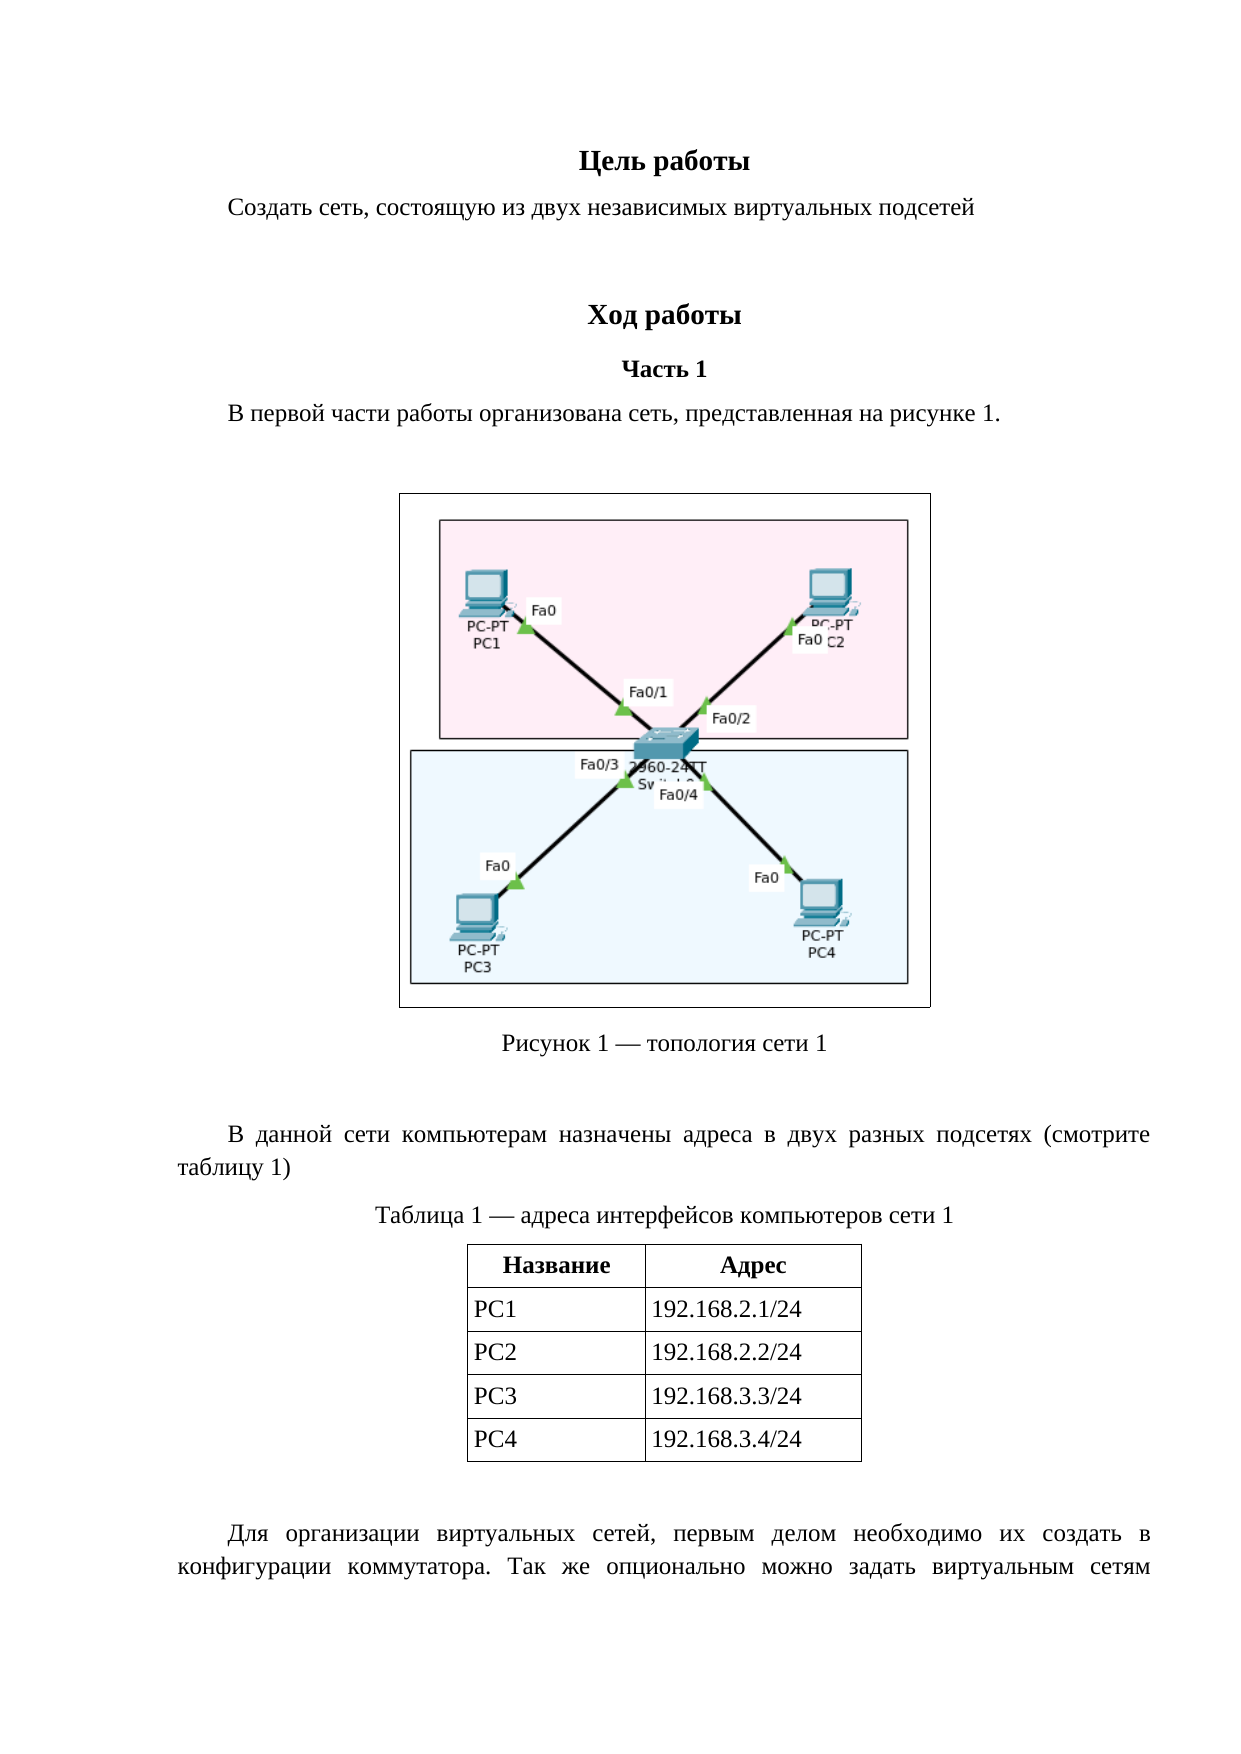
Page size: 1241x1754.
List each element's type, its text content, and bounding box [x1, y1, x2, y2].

text Создать сеть, состоящую из двух независимых виртуальных подсетей [177, 192, 1152, 221]
picture [401, 496, 927, 1004]
table_cell 192.168.3.4/24 [646, 1419, 861, 1461]
table_header Название [468, 1245, 645, 1287]
text Для организации виртуальных сетей, первым делом необходимо их создать в конфигурации коммутатора. Так же опционально можно задать виртуальным сетям [177, 1518, 1152, 1580]
text В первой части работы организована сеть, представленная на рисунке 1. [177, 398, 1152, 427]
subtitle Ход работы [177, 297, 1152, 331]
table_cell PC4 [468, 1419, 645, 1461]
table_cell PC3 [468, 1375, 645, 1418]
table_cell 192.168.2.2/24 [646, 1332, 861, 1374]
text В данной сети компьютерам назначены адреса в двух разных подсетях (смотрите таблицу 1) [177, 1119, 1152, 1181]
subtitle Цель работы [177, 143, 1152, 177]
table_cell PC1 [468, 1288, 645, 1331]
subtitle Часть 1 [177, 354, 1152, 383]
text Таблица 1 — адреса интерфейсов компьютеров сети 1 [177, 1200, 1152, 1229]
table_cell PC2 [468, 1332, 645, 1374]
table_cell 192.168.3.3/24 [646, 1375, 861, 1418]
table_header Адрес [646, 1245, 861, 1287]
table_cell 192.168.2.1/24 [646, 1288, 861, 1331]
text Рисунок 1 — топология сети 1 [177, 493, 1152, 1057]
